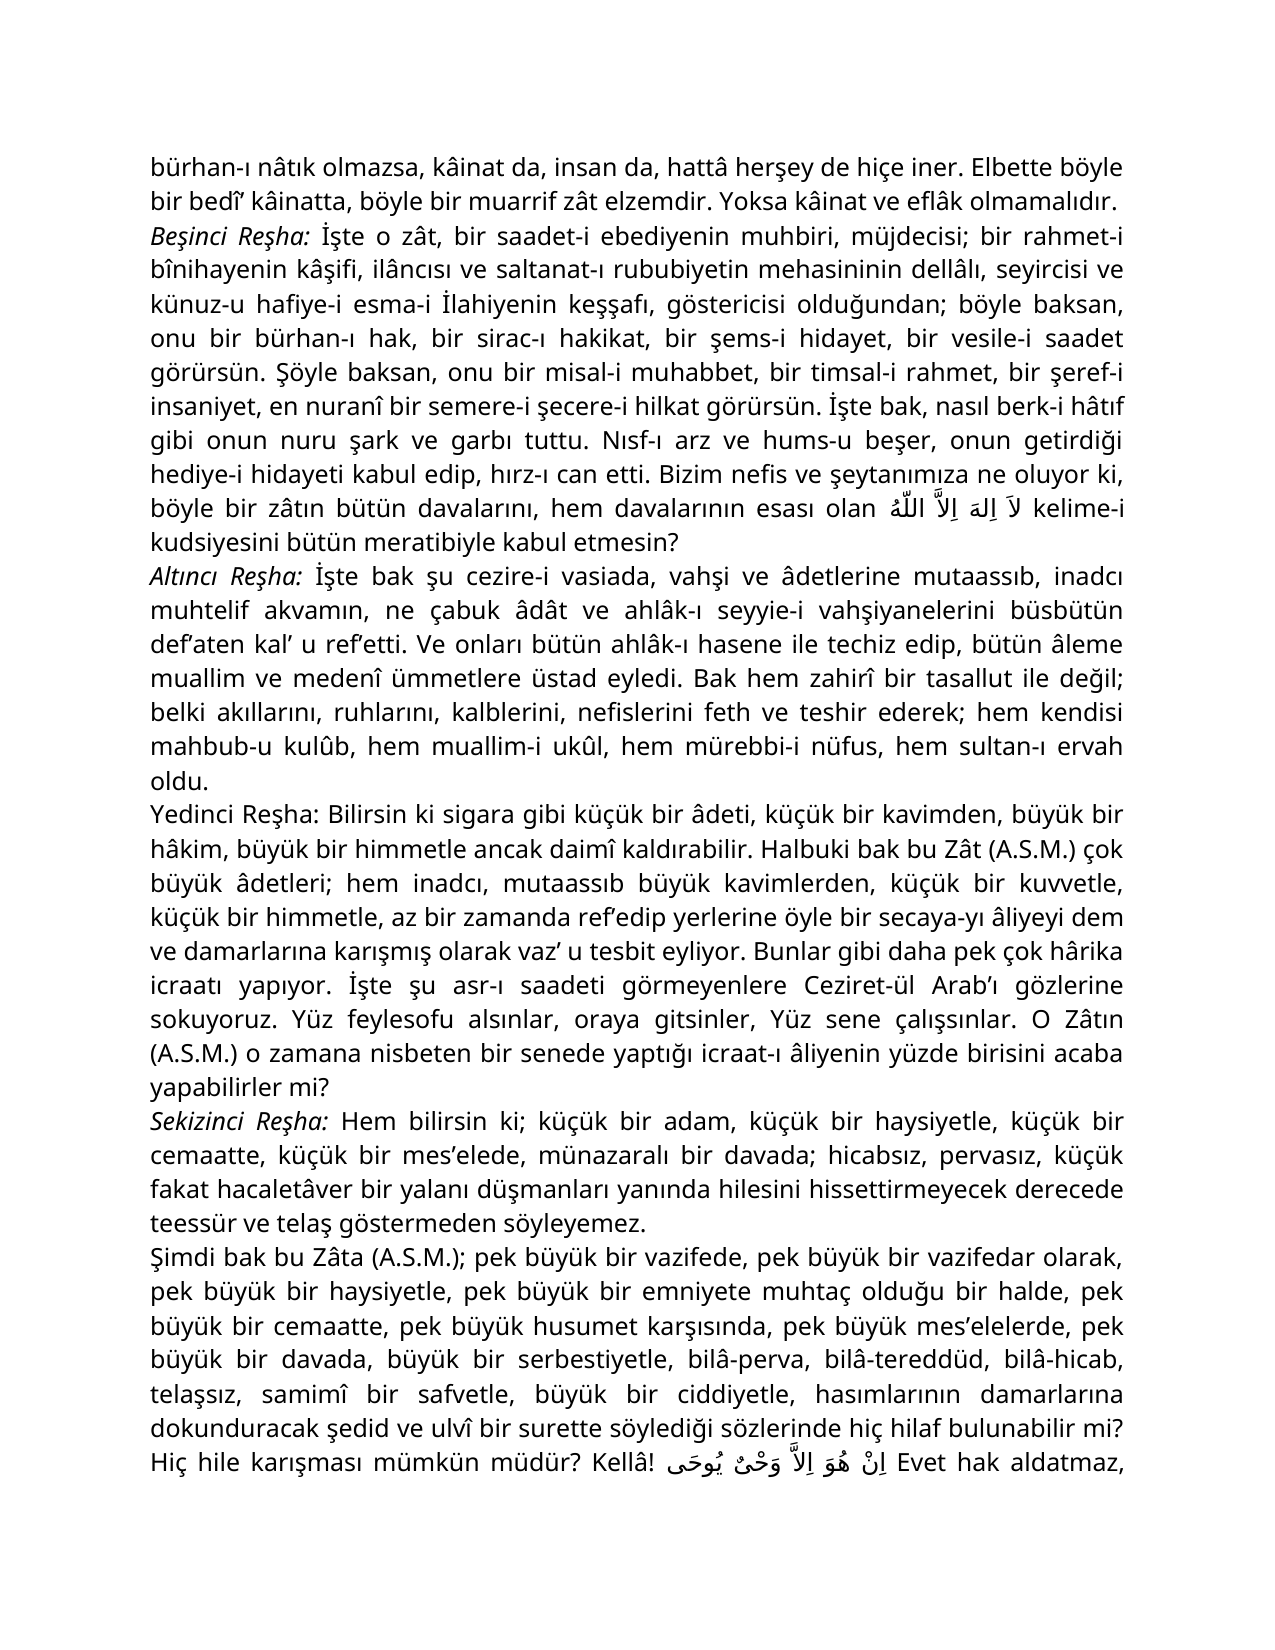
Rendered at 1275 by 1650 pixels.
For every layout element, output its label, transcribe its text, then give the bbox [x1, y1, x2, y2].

text Yedinci Reşha: Bilirsin ki sigara gibi küçük bir âdeti, küçük bir kavimden, büyük bir hâkim, büyük bir himmetle ancak daimî kaldırabilir. Halbuki bak bu Zât (A.S.M.) çok büyük âdetleri; hem inadcı, mutaassıb büyük kavimlerden, küçük bir kuvvetle, küçük bir himmetle, az bir zamanda ref’edip yerlerine öyle bir secaya-yı âliyeyi dem ve damarlarına karışmış olarak vaz’ u tesbit eyliyor. Bunlar gibi daha pek çok hârika icraatı yapıyor. İşte şu asr-ı saadeti görmeyenlere Ceziret-ül Arab’ı gözlerine sokuyoruz. Yüz feylesofu alsınlar, oraya gitsinler, Yüz sene çalışsınlar. O Zâtın (A.S.M.) o zamana nisbeten bir senede yaptığı icraat-ı âliyenin yüzde birisini acaba yapabilirler mi? [150, 797, 1125, 1104]
text bürhan-ı nâtık olmazsa, kâinat da, insan da, hattâ herşey de hiçe iner. Elbette böyle bir bedî’ kâinatta, böyle bir muarrif zât elzemdir. Yoksa kâinat ve eflâk olmamalıdır. [150, 150, 1125, 218]
text Şimdi bak bu Zâta (A.S.M.); pek büyük bir vazifede, pek büyük bir vazifedar olarak, pek büyük bir haysiyetle, pek büyük bir emniyete muhtaç olduğu bir halde, pek büyük bir cemaatte, pek büyük husumet karşısında, pek büyük mes’elelerde, pek büyük bir davada, büyük bir serbestiyetle, bilâ-perva, bilâ-tereddüd, bilâ-hicab, telaşsız, samimî bir safvetle, büyük bir ciddiyetle, hasımlarının damarlarına dokunduracak şedid ve ulvî bir surette söylediği sözlerinde hiç hilaf bulunabilir mi? Hiç hile karışması mümkün müdür? Kellâ! اِنْ هُوَ اِلاَّ وَحْىٌ يُوحَى Evet hak aldatmaz, hakikatbîn aldanmaz. Hak olan mesleği, hileden müstağnidir; hakikatbîn gözüne hayalin ne haddi var ki, hakikat görünsün, aldatsın… [150, 1240, 1125, 1478]
text Altıncı Reşha: İşte bak şu cezire-i vasiada, vahşi ve âdetlerine mutaassıb, inadcı muhtelif akvamın, ne çabuk âdât ve ahlâk-ı seyyie-i vahşiyanelerini büsbütün def’aten kal’ u ref’etti. Ve onları bütün ahlâk-ı hasene ile techiz edip, bütün âleme muallim ve medenî ümmetlere üstad eyledi. Bak hem zahirî bir tasallut ile değil; belki akıllarını, ruhlarını, kalblerini, nefislerini feth ve teshir ederek; hem kendisi mahbub-u kulûb, hem muallim-i ukûl, hem mürebbi-i nüfus, hem sultan-ı ervah oldu. [150, 559, 1125, 797]
text Beşinci Reşha: İşte o zât, bir saadet-i ebediyenin muhbiri, müjdecisi; bir rahmet-i bînihayenin kâşifi, ilâncısı ve saltanat-ı rububiyetin mehasininin dellâlı, seyircisi ve künuz-u hafiye-i esma-i İlahiyenin keşşafı, göstericisi olduğundan; böyle baksan, onu bir bürhan-ı hak, bir sirac-ı hakikat, bir şems-i hidayet, bir vesile-i saadet görürsün. Şöyle baksan, onu bir misal-i muhabbet, bir timsal-i rahmet, bir şeref-i insaniyet, en nuranî bir semere-i şecere-i hilkat görürsün. İşte bak, nasıl berk-i hâtıf gibi onun nuru şark ve garbı tuttu. Nısf-ı arz ve hums-u beşer, onun getirdiği hediye-i hidayeti kabul edip, hırz-ı can etti. Bizim nefis ve şeytanımıza ne oluyor ki, böyle bir zâtın bütün davalarını, hem davalarının esası olan لاَ اِلهَ اِلاَّ اللّهُ kelime-i kudsiyesini bütün meratibiyle kabul etmesin? [150, 218, 1125, 559]
text Sekizinci Reşha: Hem bilirsin ki; küçük bir adam, küçük bir haysiyetle, küçük bir cemaatte, küçük bir mes’elede, münazaralı bir davada; hicabsız, pervasız, küçük fakat hacaletâver bir yalanı düşmanları yanında hilesini hissettirmeyecek derecede teessür ve telaş göstermeden söyleyemez. [150, 1104, 1125, 1240]
